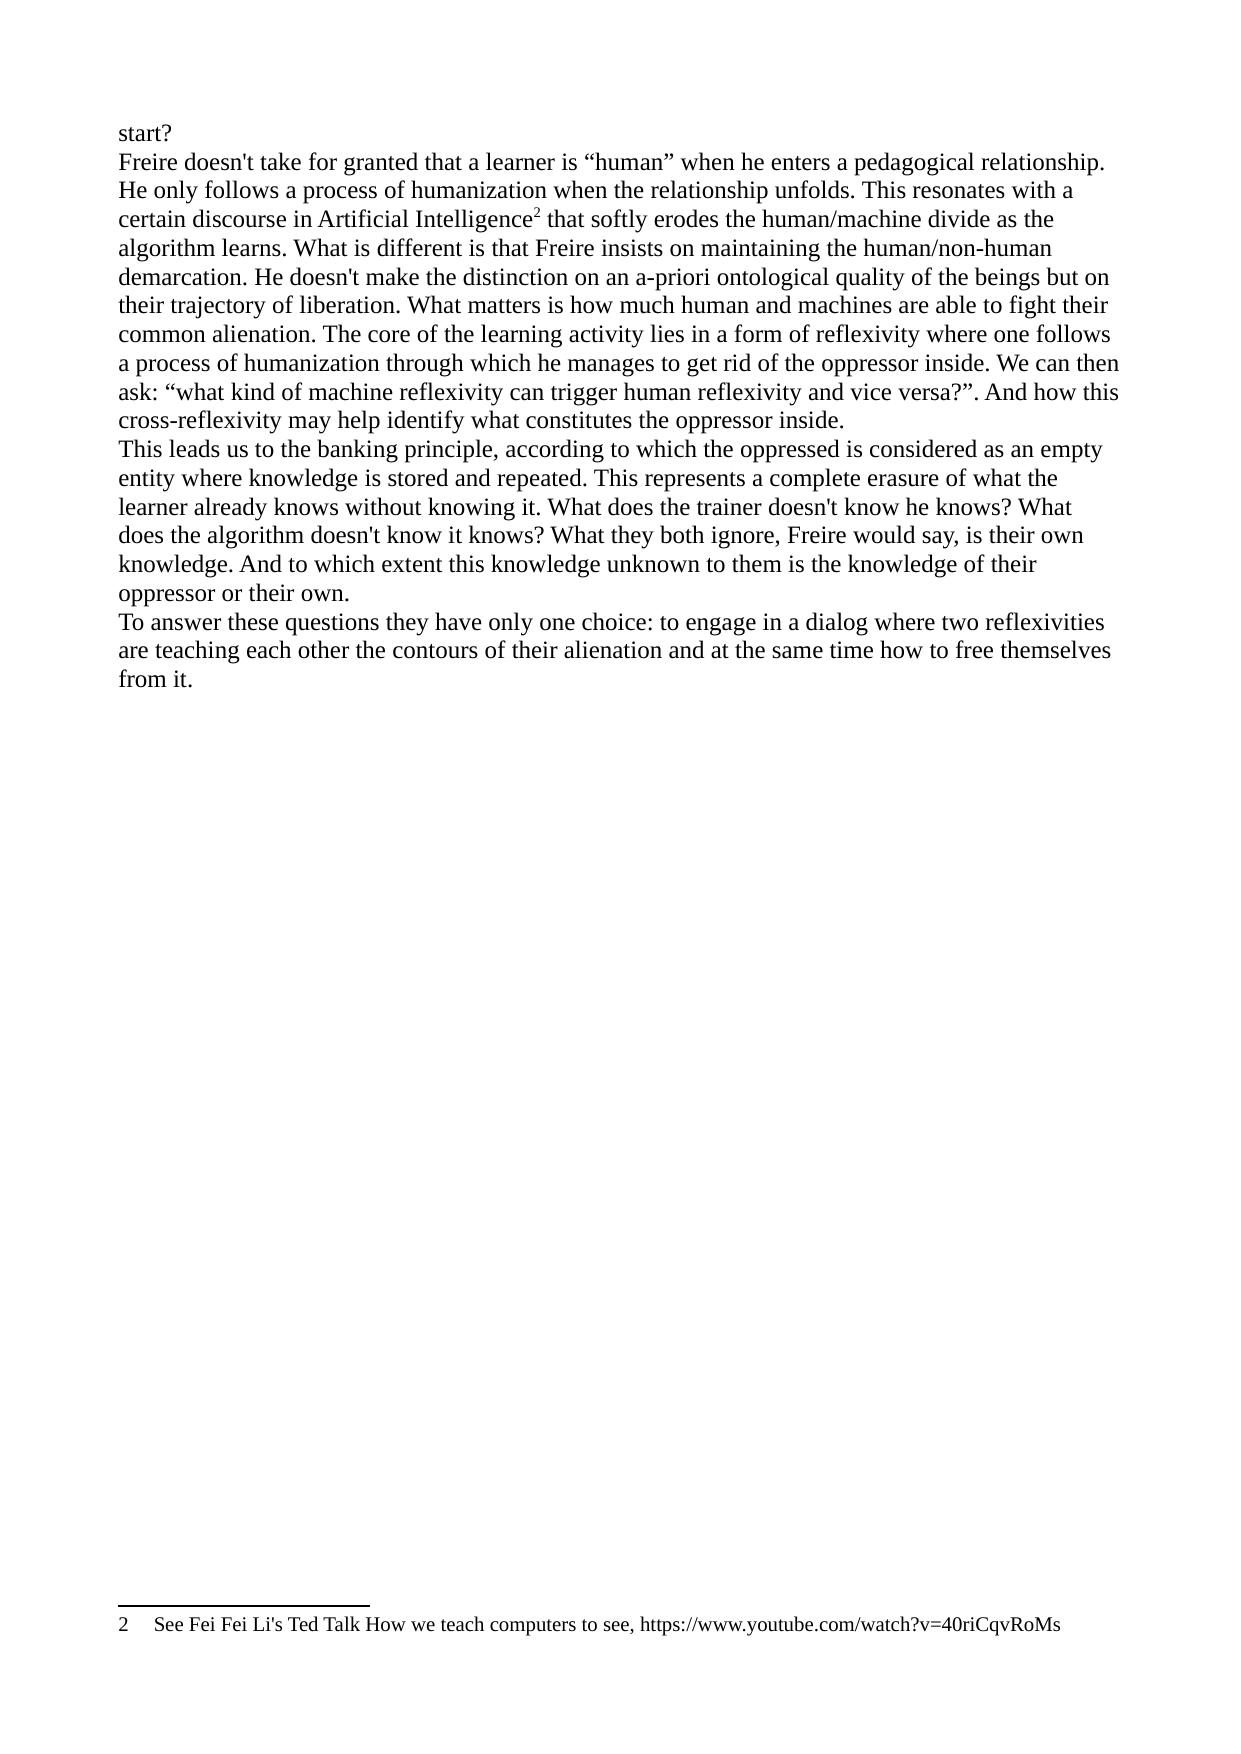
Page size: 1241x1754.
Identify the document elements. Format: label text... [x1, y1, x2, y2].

text This leads us to the banking principle, according to which the oppressed is considered as an empty entity where knowledge is stored and repeated. This represents a complete erasure of what the learner already knows without knowing it. What does the trainer doesn't know he knows? What does the algorithm doesn't know it knows? What they both ignore, Freire would say, is their own knowledge. And to which extent this knowledge unknown to them is the knowledge of their oppressor or their own. [118, 434, 1122, 607]
text Freire doesn't take for granted that a learner is “human” when he enters a pedagogical relationship. He only follows a process of humanization when the relationship unfolds. This resonates with a certain discourse in Artificial Intelligence that softly erodes the human/machine divide as the algorithm learns. What is different is that Freire insists on maintaining the human/non-human demarcation. He doesn't make the distinction on an a-priori ontological quality of the beings but on their trajectory of liberation. What matters is how much human and machines are able to fight their common alienation. The core of the learning activity lies in a form of reflexivity where one follows a process of humanization through which he manages to get rid of the oppressor inside. We can then ask: “what kind of machine reflexivity can trigger human reflexivity and vice versa?”. And how this cross-reflexivity may help identify what constitutes the oppressor inside. [118, 147, 1122, 434]
text See Fei Fei Li's Ted Talk How we teach computers to see, https://www.youtube.com/watch?v=40riCqvRoMs [118, 1612, 1122, 1636]
text To answer these questions they have only one choice: to engage in a dialog where two reflexivities are teaching each other the contours of their alienation and at the same time how to free themselves from it. [118, 607, 1122, 693]
text start? [118, 118, 1122, 147]
